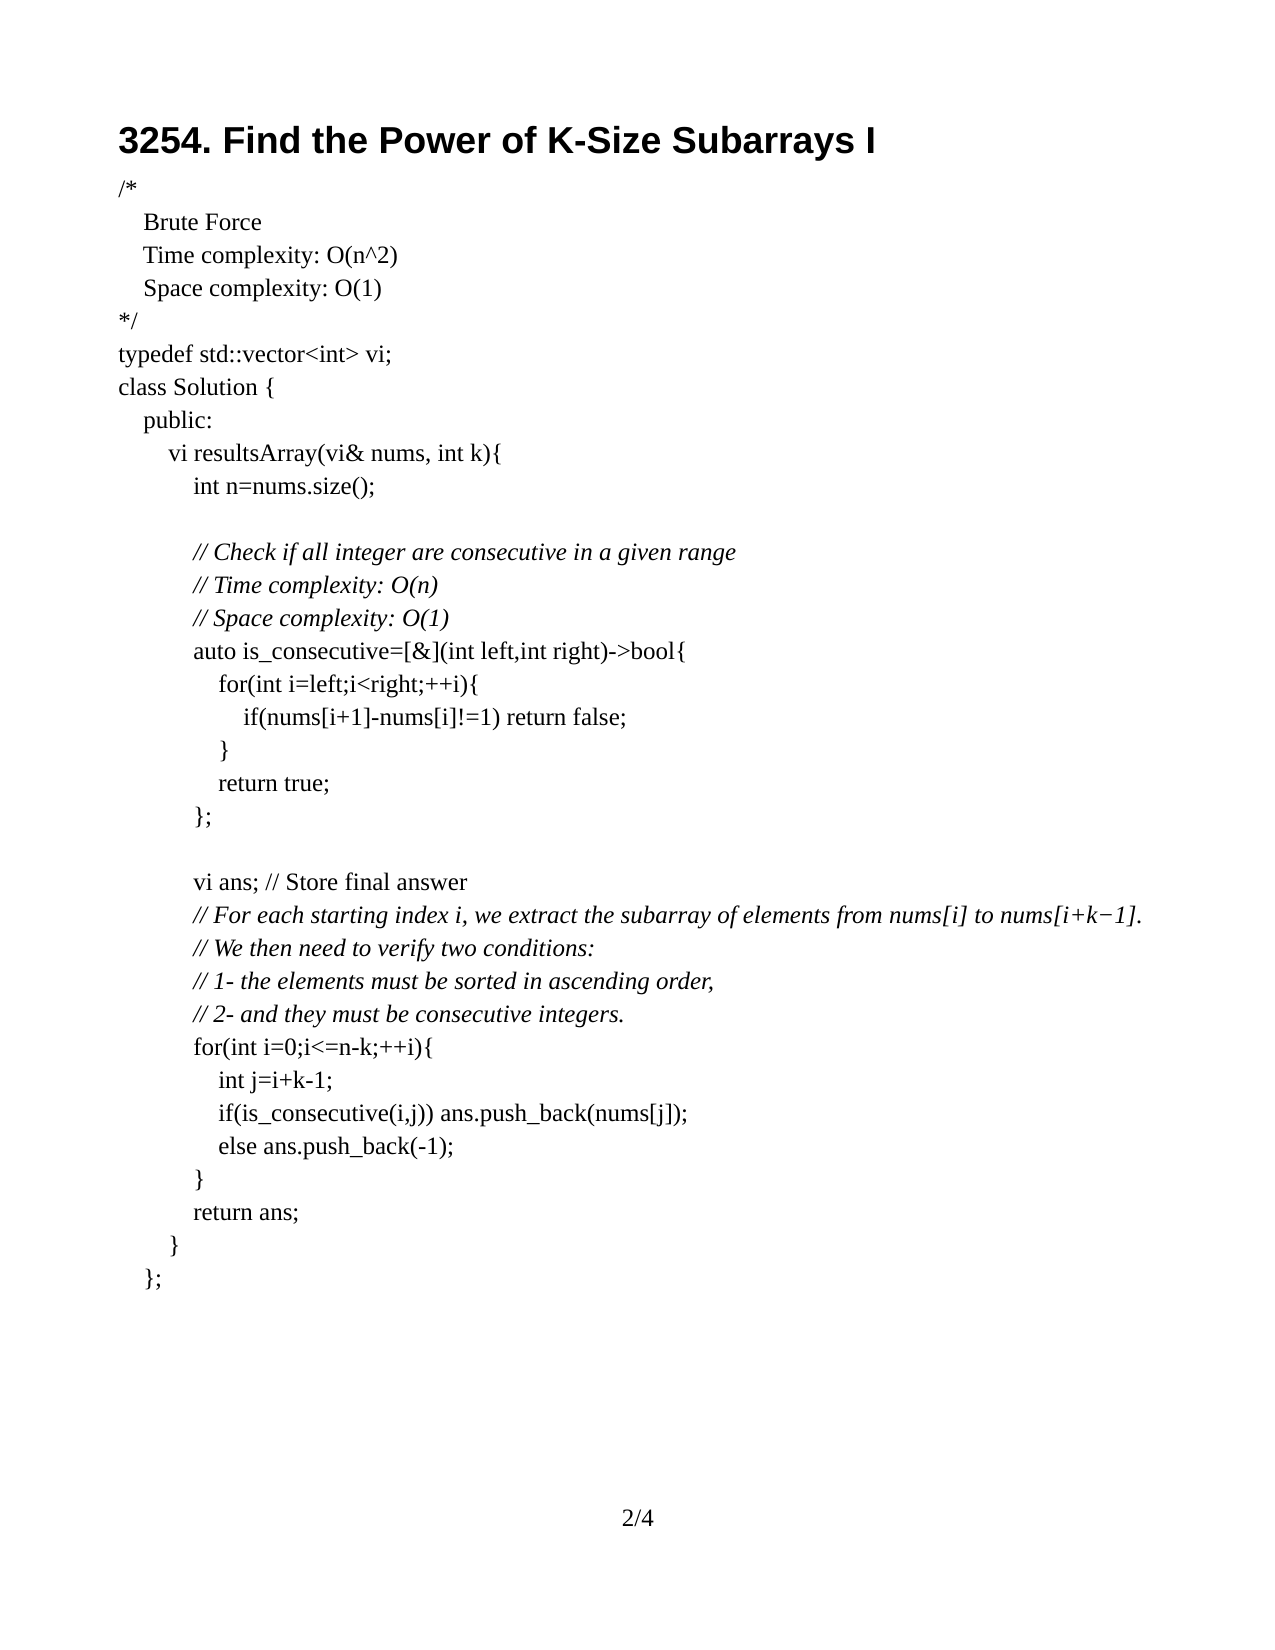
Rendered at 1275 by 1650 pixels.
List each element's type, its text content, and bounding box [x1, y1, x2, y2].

subtitle 3254. Find the Power of K-Size Subarrays I [118, 118, 1157, 161]
text int j=i+k-1; [118, 1065, 1157, 1094]
text // 1- the elements must be sorted in ascending order, [118, 966, 1157, 995]
text if(is_consecutive(i,j)) ans.push_back(nums[j]); [118, 1098, 1157, 1127]
text class Solution { [118, 372, 1157, 401]
text Time complexity: O(n^2) [118, 240, 1157, 268]
text return ans; [118, 1197, 1157, 1226]
text // Space complexity: O(1) [118, 603, 1157, 632]
text for(int i=left;i<right;++i){ [118, 669, 1157, 698]
text // We then need to verify two conditions: [118, 933, 1157, 962]
text return true; [118, 768, 1157, 797]
text } [118, 1230, 1157, 1259]
text /* [118, 174, 1157, 202]
text auto is_consecutive=[&](int left,int right)->bool{ [118, 636, 1157, 665]
text // For each starting index i, we extract the subarray of elements from nums[i] to nums[i+k−1]. [118, 900, 1157, 929]
text vi resultsArray(vi& nums, int k){ [118, 438, 1157, 467]
text vi ans; // Store final answer [118, 867, 1157, 896]
text Brute Force [118, 207, 1157, 236]
text Space complexity: O(1) [118, 273, 1157, 302]
text }; [118, 801, 1157, 830]
text int n=nums.size(); [118, 471, 1157, 500]
text typedef std::vector<int> vi; [118, 339, 1157, 368]
text public: [118, 405, 1157, 434]
text } [118, 735, 1157, 764]
text } [118, 1164, 1157, 1193]
text else ans.push_back(-1); [118, 1131, 1157, 1160]
text }; [118, 1263, 1157, 1292]
text if(nums[i+1]-nums[i]!=1) return false; [118, 702, 1157, 731]
text // 2- and they must be consecutive integers. [118, 999, 1157, 1028]
text for(int i=0;i<=n-k;++i){ [118, 1032, 1157, 1061]
text // Check if all integer are consecutive in a given range [118, 537, 1157, 566]
text // Time complexity: O(n) [118, 570, 1157, 599]
text */ [118, 306, 1157, 334]
